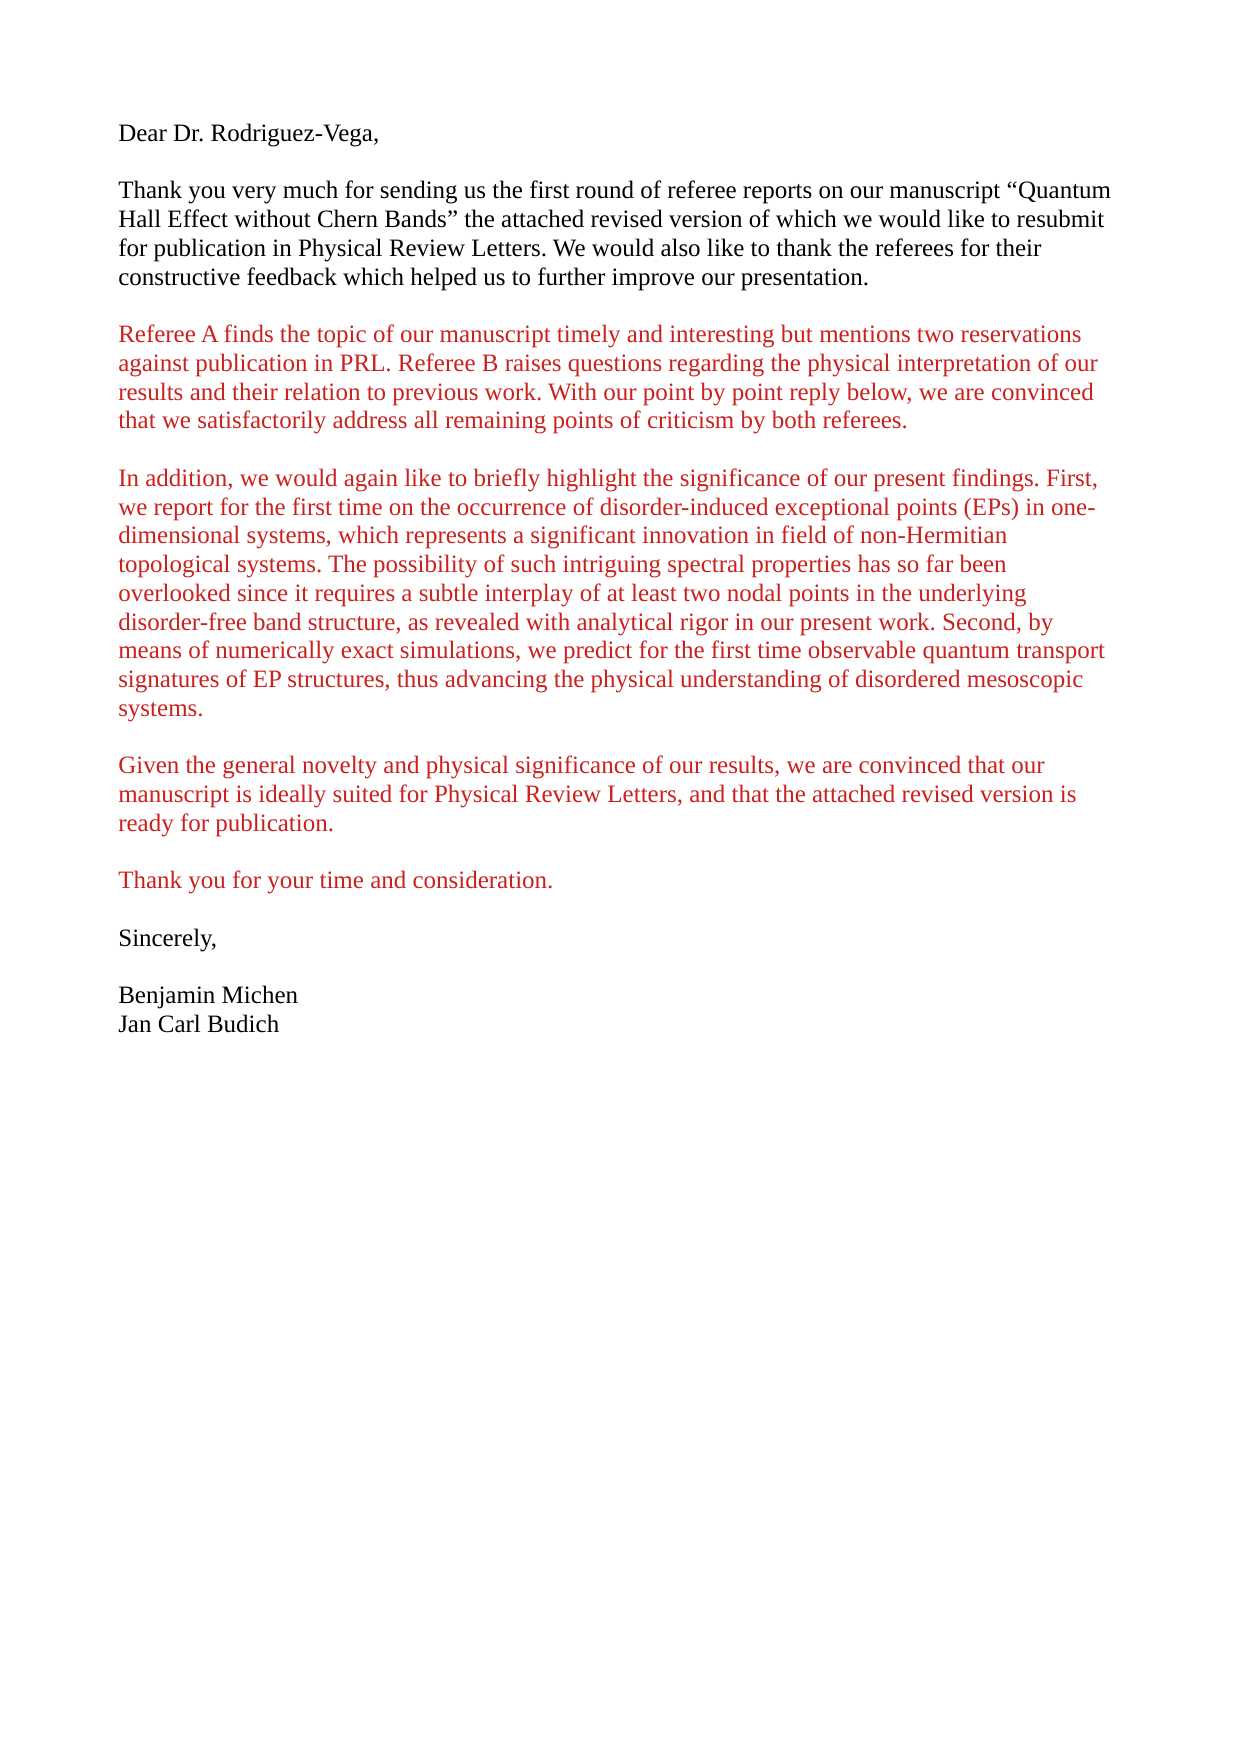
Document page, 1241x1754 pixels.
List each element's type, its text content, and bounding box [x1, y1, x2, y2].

text Referee A finds the topic of our manuscript timely and interesting but mentions two reservations against publication in PRL. Referee B raises questions regarding the physical interpretation of our results and their relation to previous work. With our point by point reply below, we are convinced that we satisfactorily address all remaining points of criticism by both referees. [118, 319, 1122, 434]
text Thank you for your time and consideration. [118, 866, 1122, 894]
text Sincerely, Benjamin Michen Jan Carl Budich [118, 923, 1122, 1038]
text In addition, we would again like to briefly highlight the significance of our present findings. First, we report for the first time on the occurrence of disorder-induced exceptional points (EPs) in one-dimensional systems, which represents a significant innovation in field of non-Hermitian topological systems. The possibility of such intriguing spectral properties has so far been overlooked since it requires a subtle interplay of at least two nodal points in the underlying disorder-free band structure, as revealed with analytical rigor in our present work. Second, by means of numerically exact simulations, we predict for the first time observable quantum transport signatures of EP structures, thus advancing the physical understanding of disordered mesoscopic systems. [118, 463, 1122, 722]
text Dear Dr. Rodriguez-Vega, [118, 118, 1122, 147]
text Thank you very much for sending us the first round of referee reports on our manuscript “Quantum Hall Effect without Chern Bands” the attached revised version of which we would like to resubmit for publication in Physical Review Letters. We would also like to thank the referees for their constructive feedback which helped us to further improve our presentation. [118, 176, 1122, 291]
text Given the general novelty and physical significance of our results, we are convinced that our manuscript is ideally suited for Physical Review Letters, and that the attached revised version is ready for publication. [118, 751, 1122, 837]
